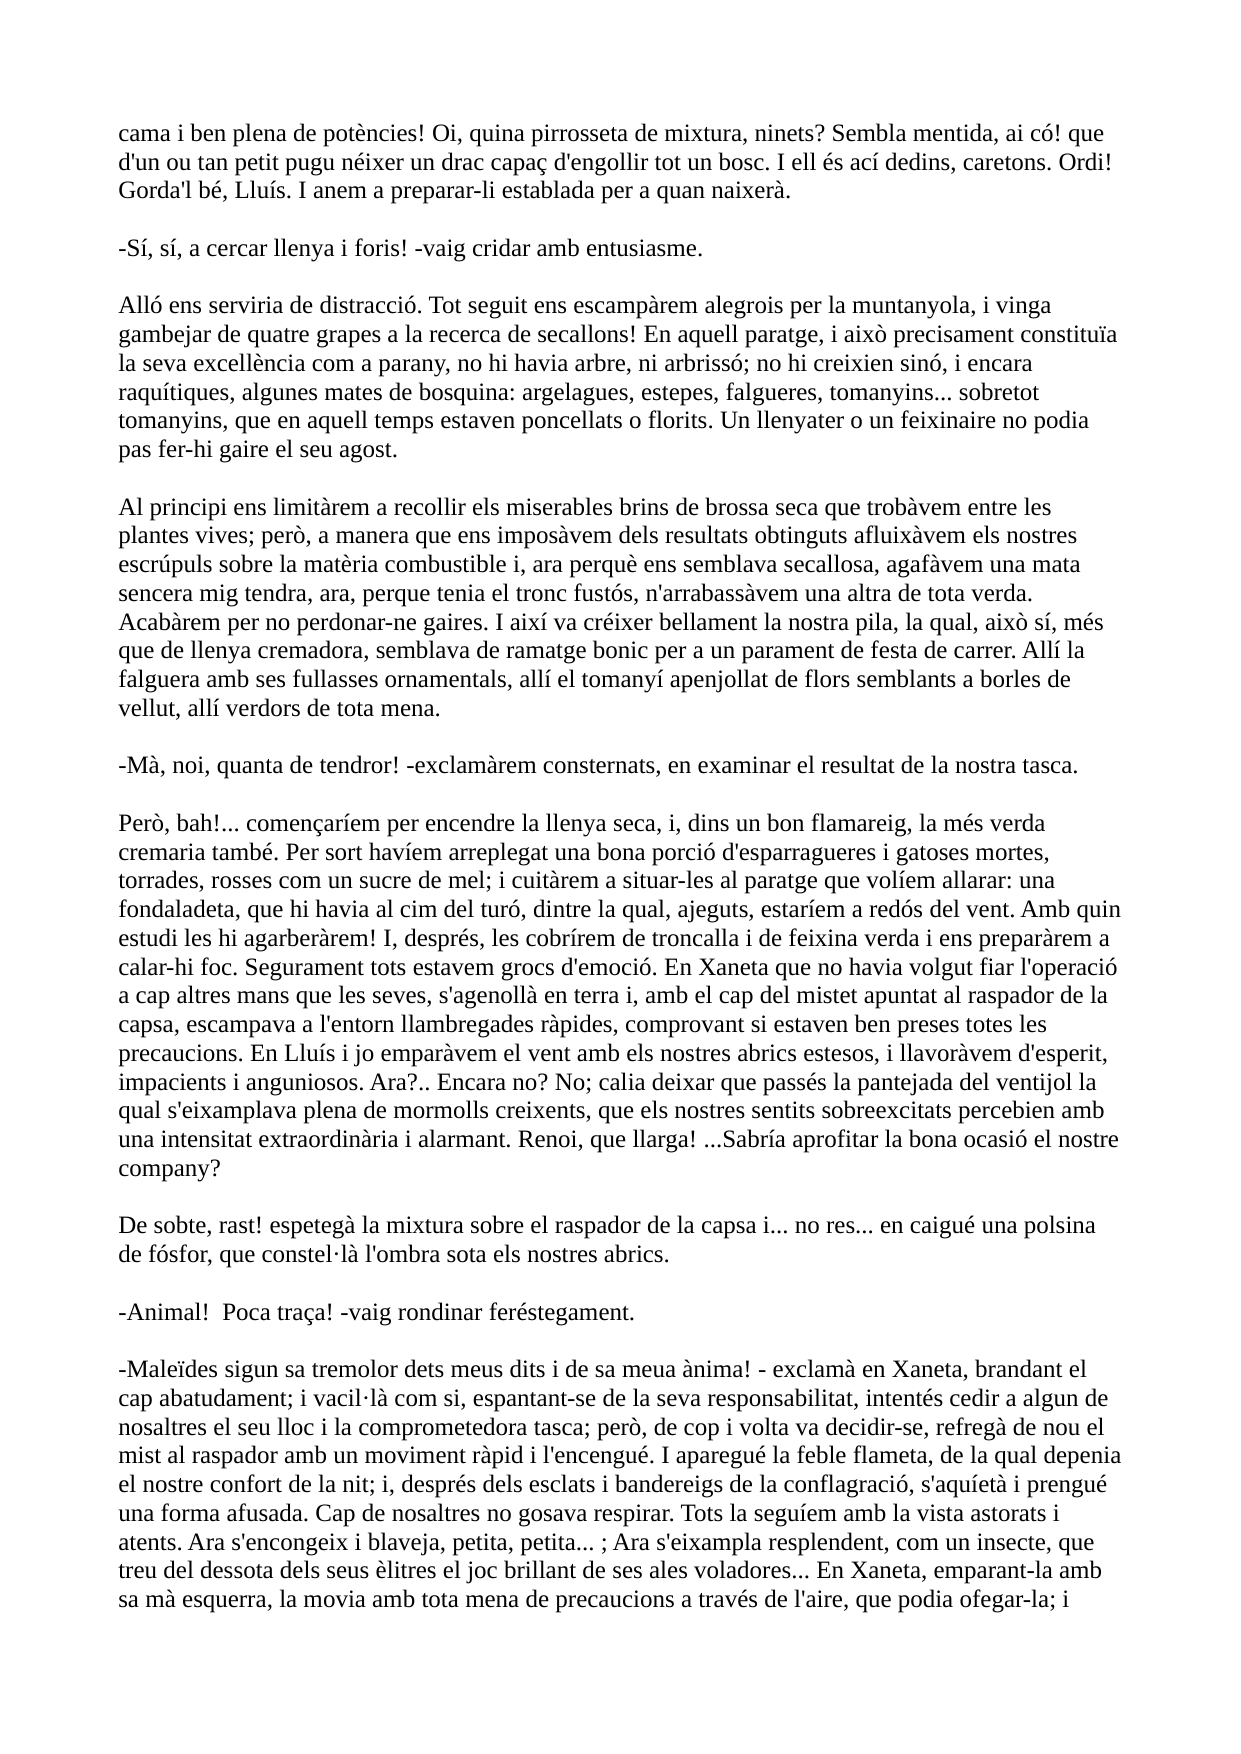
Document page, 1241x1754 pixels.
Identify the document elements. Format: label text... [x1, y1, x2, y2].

text De sobte, rast! espetegà la mixtura sobre el raspador de la capsa i... no res... en caigué una polsina de fósfor, que constel·là l'ombra sota els nostres abrics. [118, 1211, 1122, 1268]
text Al principi ens limitàrem a recollir els miserables brins de brossa seca que trobàvem entre les plantes vives; però, a manera que ens imposàvem dels resultats obtinguts afluixàvem els nostres escrúpuls sobre la matèria combustible i, ara perquè ens semblava secallosa, agafàvem una mata sencera mig tendra, ara, perque tenia el tronc fustós, n'arrabassàvem una altra de tota verda. Acabàrem per no perdonar-ne gaires. I així va créixer bellament la nostra pila, la qual, això sí, més que de llenya cremadora, semblava de ramatge bonic per a un parament de festa de carrer. Allí la falguera amb ses fullasses ornamentals, allí el tomanyí apenjollat de flors semblants a borles de vellut, allí verdors de tota mena. [118, 492, 1122, 722]
text Alló ens serviria de distracció. Tot seguit ens escampàrem alegrois per la muntanyola, i vinga gambejar de quatre grapes a la recerca de secallons! En aquell paratge, i això precisament constituïa la seva excellència com a parany, no hi havia arbre, ni arbrissó; no hi creixien sinó, i encara raquítiques, algunes mates de bosquina: argelagues, estepes, falgueres, tomanyins... sobretot tomanyins, que en aquell temps estaven poncellats o florits. Un llenyater o un feixinaire no podia pas fer-hi gaire el seu agost. [118, 291, 1122, 463]
text Però, bah!... començaríem per encendre la llenya seca, i, dins un bon flamareig, la més verda cremaria també. Per sort havíem arreplegat una bona porció d'esparragueres i gatoses mortes, torrades, rosses com un sucre de mel; i cuitàrem a situar-les al paratge que volíem allarar: una fondaladeta, que hi havia al cim del turó, dintre la qual, ajeguts, estaríem a redós del vent. Amb quin estudi les hi agarberàrem! I, després, les cobrírem de troncalla i de feixina verda i ens preparàrem a calar-hi foc. Segurament tots estavem grocs d'emoció. En Xaneta que no havia volgut fiar l'operació a cap altres mans que les seves, s'agenollà en terra i, amb el cap del mistet apuntat al raspador de la capsa, escampava a l'entorn llambregades ràpides, comprovant si estaven ben preses totes les precaucions. En Lluís i jo emparàvem el vent amb els nostres abrics estesos, i llavoràvem d'esperit, impacients i anguniosos. Ara?.. Encara no? No; calia deixar que passés la pantejada del ventijol la qual s'eixamplava plena de mormolls creixents, que els nostres sentits sobreexcitats percebien amb una intensitat extraordinària i alarmant. Renoi, que llarga! ...Sabría aprofitar la bona ocasió el nostre company? [118, 808, 1122, 1182]
text -Mà, noi, quanta de tendror! -exclamàrem consternats, en examinar el resultat de la nostra tasca. [118, 751, 1122, 779]
text -Sí, sí, a cercar llenya i foris! -vaig cridar amb entusiasme. [118, 233, 1122, 262]
text -Maleïdes sigun sa tremolor dets meus dits i de sa meua ànima! - exclamà en Xaneta, brandant el cap abatudament; i vacil·là com si, espantant-se de la seva responsabilitat, intentés cedir a algun de nosaltres el seu lloc i la comprometedora tasca; però, de cop i volta va decidir-se, refregà de nou el mist al raspador amb un moviment ràpid i l'encengué. I aparegué la feble flameta, de la qual depenia el nostre confort de la nit; i, després dels esclats i bandereigs de la conflagració, s'aquíetà i prengué una forma afusada. Cap de nosaltres no gosava respirar. Tots la seguíem amb la vista astorats i atents. Ara s'encongeix i blaveja, petita, petita... ; Ara s'eixampla resplendent, com un insecte, que treu del dessota dels seus èlitres el joc brillant de ses ales voladores... En Xaneta, emparant-la amb sa mà esquerra, la movia amb tota mena de precaucions a través de l'aire, que podia ofegar-la; i [118, 1354, 1122, 1613]
text cama i ben plena de potències! Oi, quina pirrosseta de mixtura, ninets? Sembla mentida, ai có! que d'un ou tan petit pugu néixer un drac capaç d'engollir tot un bosc. I ell és ací dedins, caretons. Ordi! Gorda'l bé, Lluís. I anem a preparar-li establada per a quan naixerà. [118, 118, 1122, 204]
text -Animal! Poca traça! -vaig rondinar feréstegament. [118, 1297, 1122, 1326]
